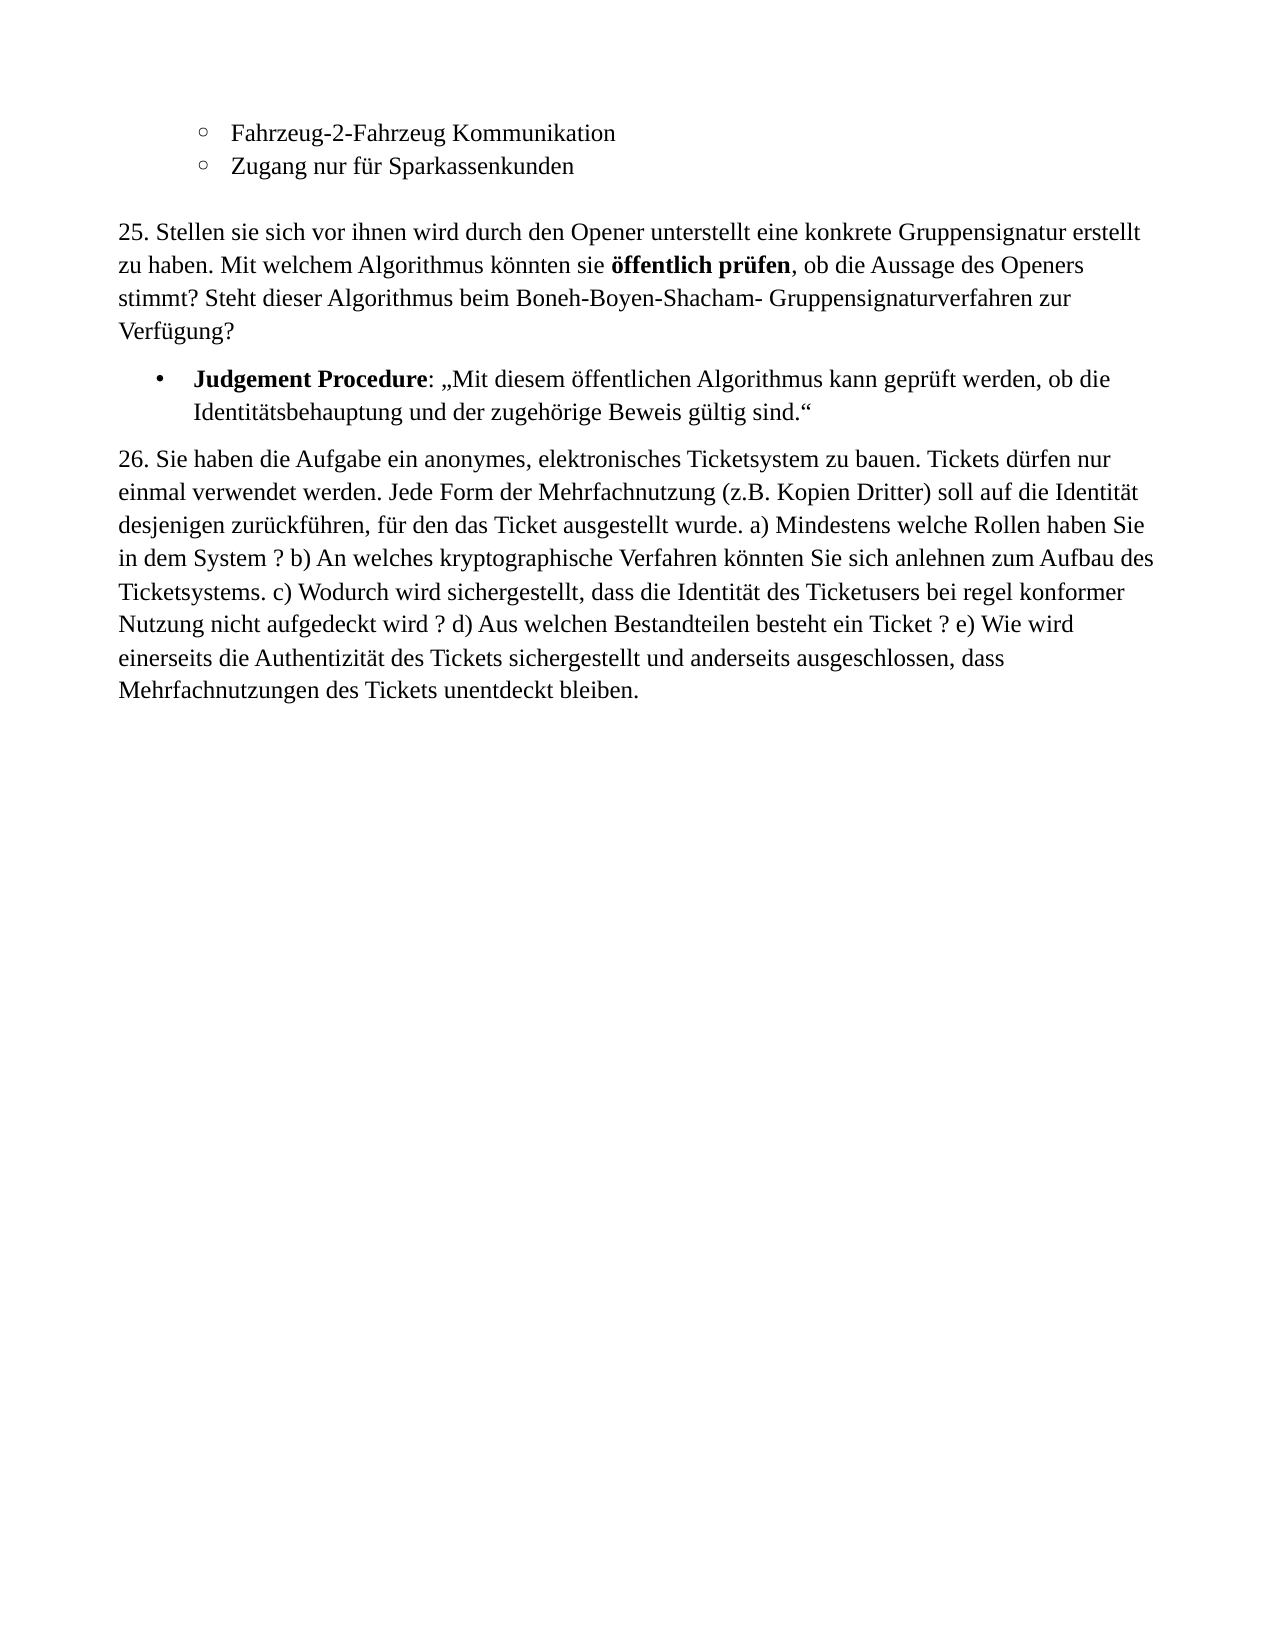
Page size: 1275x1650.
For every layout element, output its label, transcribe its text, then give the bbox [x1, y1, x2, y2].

list Zugang nur für Sparkassenkunden [193, 151, 1157, 180]
text 26. Sie haben die Aufgabe ein anonymes, elektronisches Ticketsystem zu bauen. Tickets dürfen nur einmal verwendet werden. Jede Form der Mehrfachnutzung (z.B. Kopien Dritter) soll auf die Identität desjenigen zurückführen, für den das Ticket ausgestellt wurde. a) Mindestens welche Rollen haben Sie in dem System ? b) An welches kryptographische Verfahren könnten Sie sich anlehnen zum Aufbau des Ticketsystems. c) Wodurch wird sichergestellt, dass die Identität des Ticketusers bei regel konformer Nutzung nicht aufgedeckt wird ? d) Aus welchen Bestandteilen besteht ein Ticket ? e) Wie wird einerseits die Authentizität des Tickets sichergestellt und anderseits ausgeschlossen, dass Mehrfachnutzungen des Tickets unentdeckt bleiben. [118, 444, 1157, 704]
text 25. Stellen sie sich vor ihnen wird durch den Opener unterstellt eine konkrete Gruppensignatur erstellt zu haben. Mit welchem Algorithmus könnten sie öffentlich prüfen, ob die Aussage des Openers stimmt? Steht dieser Algorithmus beim Boneh-Boyen-Shacham- Gruppensignaturverfahren zur Verfügung? [118, 217, 1157, 345]
list Fahrzeug-2-Fahrzeug Kommunikation [193, 118, 1157, 147]
list Judgement Procedure: „Mit diesem öffentlichen Algorithmus kann geprüft werden, ob die Identitätsbehauptung und der zugehörige Beweis gültig sind.“ [156, 364, 1157, 426]
